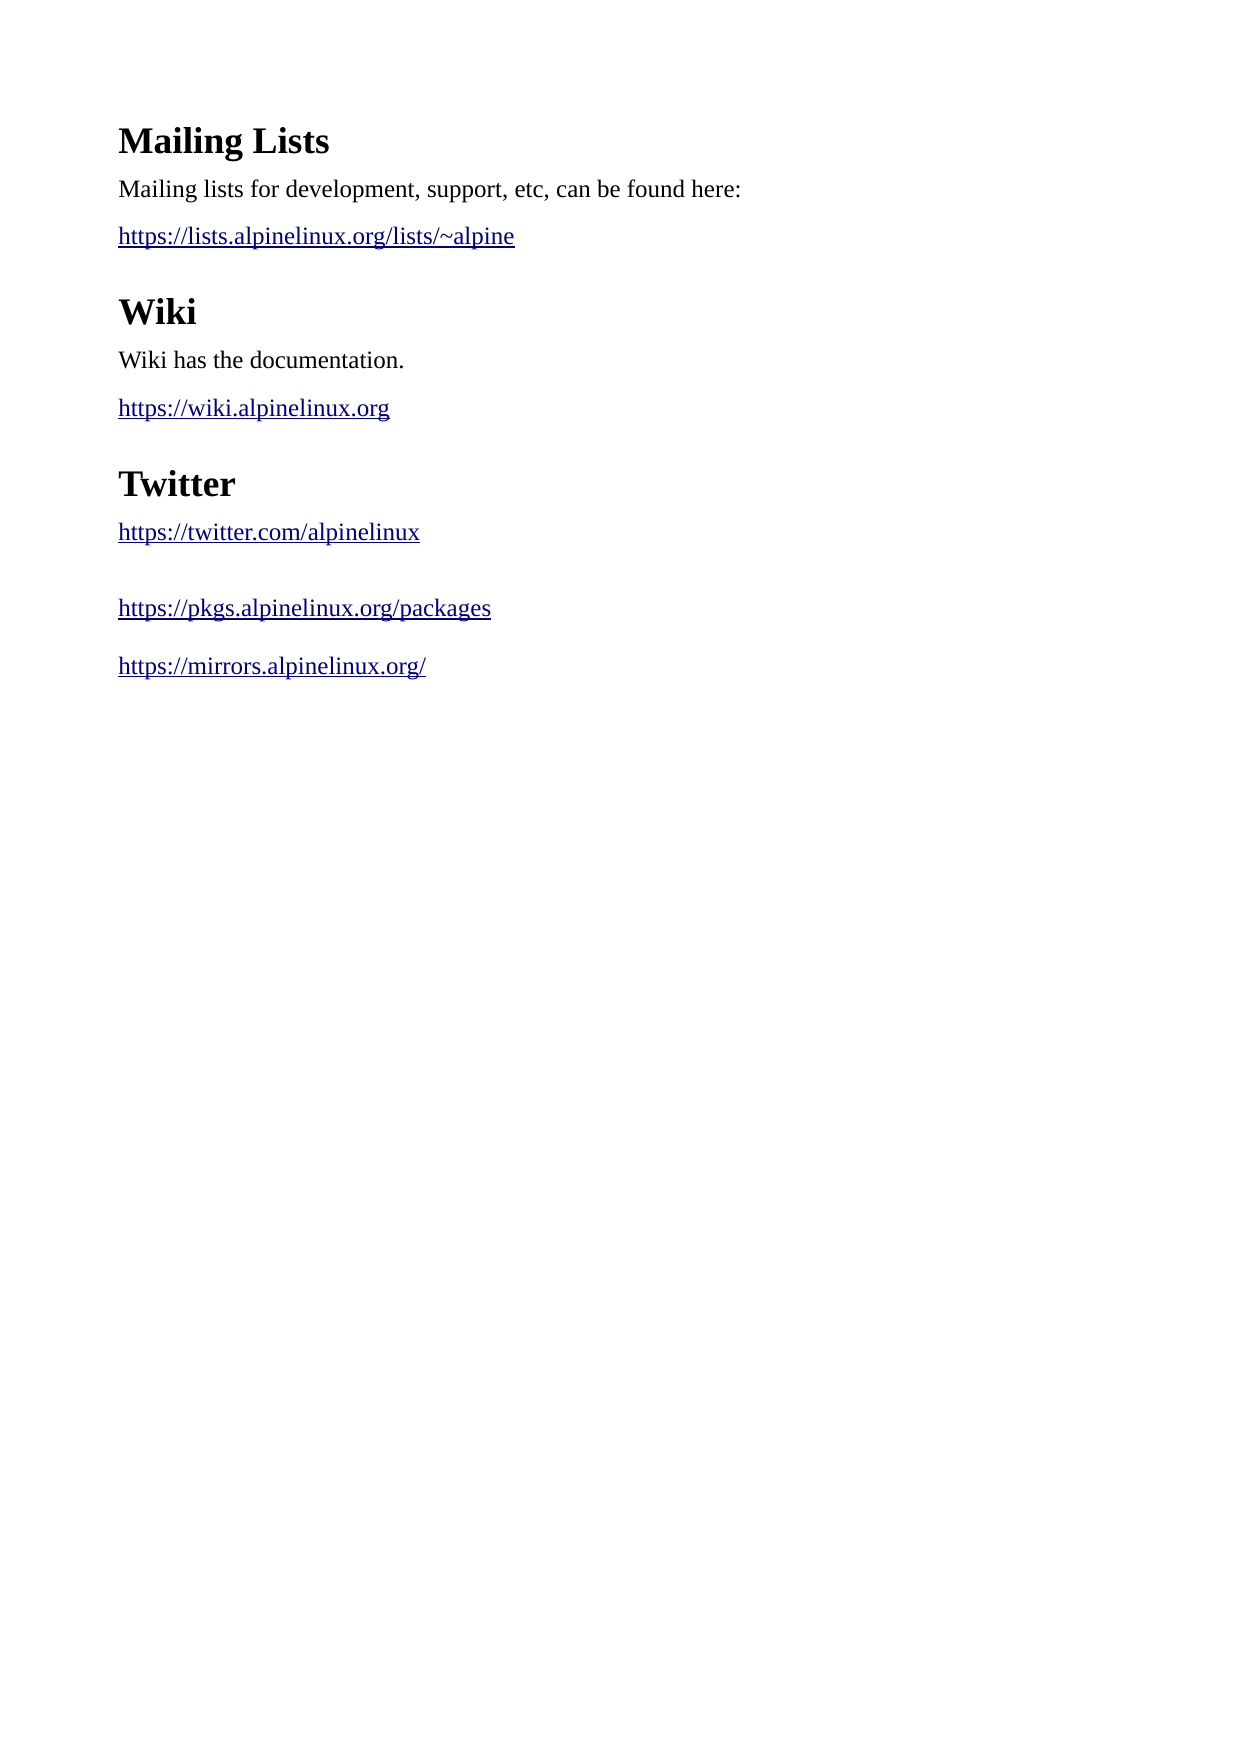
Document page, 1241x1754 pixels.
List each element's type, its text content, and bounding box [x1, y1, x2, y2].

subtitle Wiki [118, 290, 1122, 333]
text https://pkgs.alpinelinux.org/packages [118, 593, 1122, 622]
text Wiki has the documentation. [118, 345, 1122, 374]
subtitle Mailing Lists [118, 118, 1122, 161]
text Mailing lists for development, support, etc, can be found here: [118, 174, 1122, 202]
text https://lists.alpinelinux.org/lists/~alpine [118, 221, 1122, 250]
text https://twitter.com/alpinelinux [118, 517, 1122, 546]
subtitle Twitter [118, 461, 1122, 504]
text https://wiki.alpinelinux.org [118, 393, 1122, 422]
text https://mirrors.alpinelinux.org/ [118, 651, 1122, 680]
